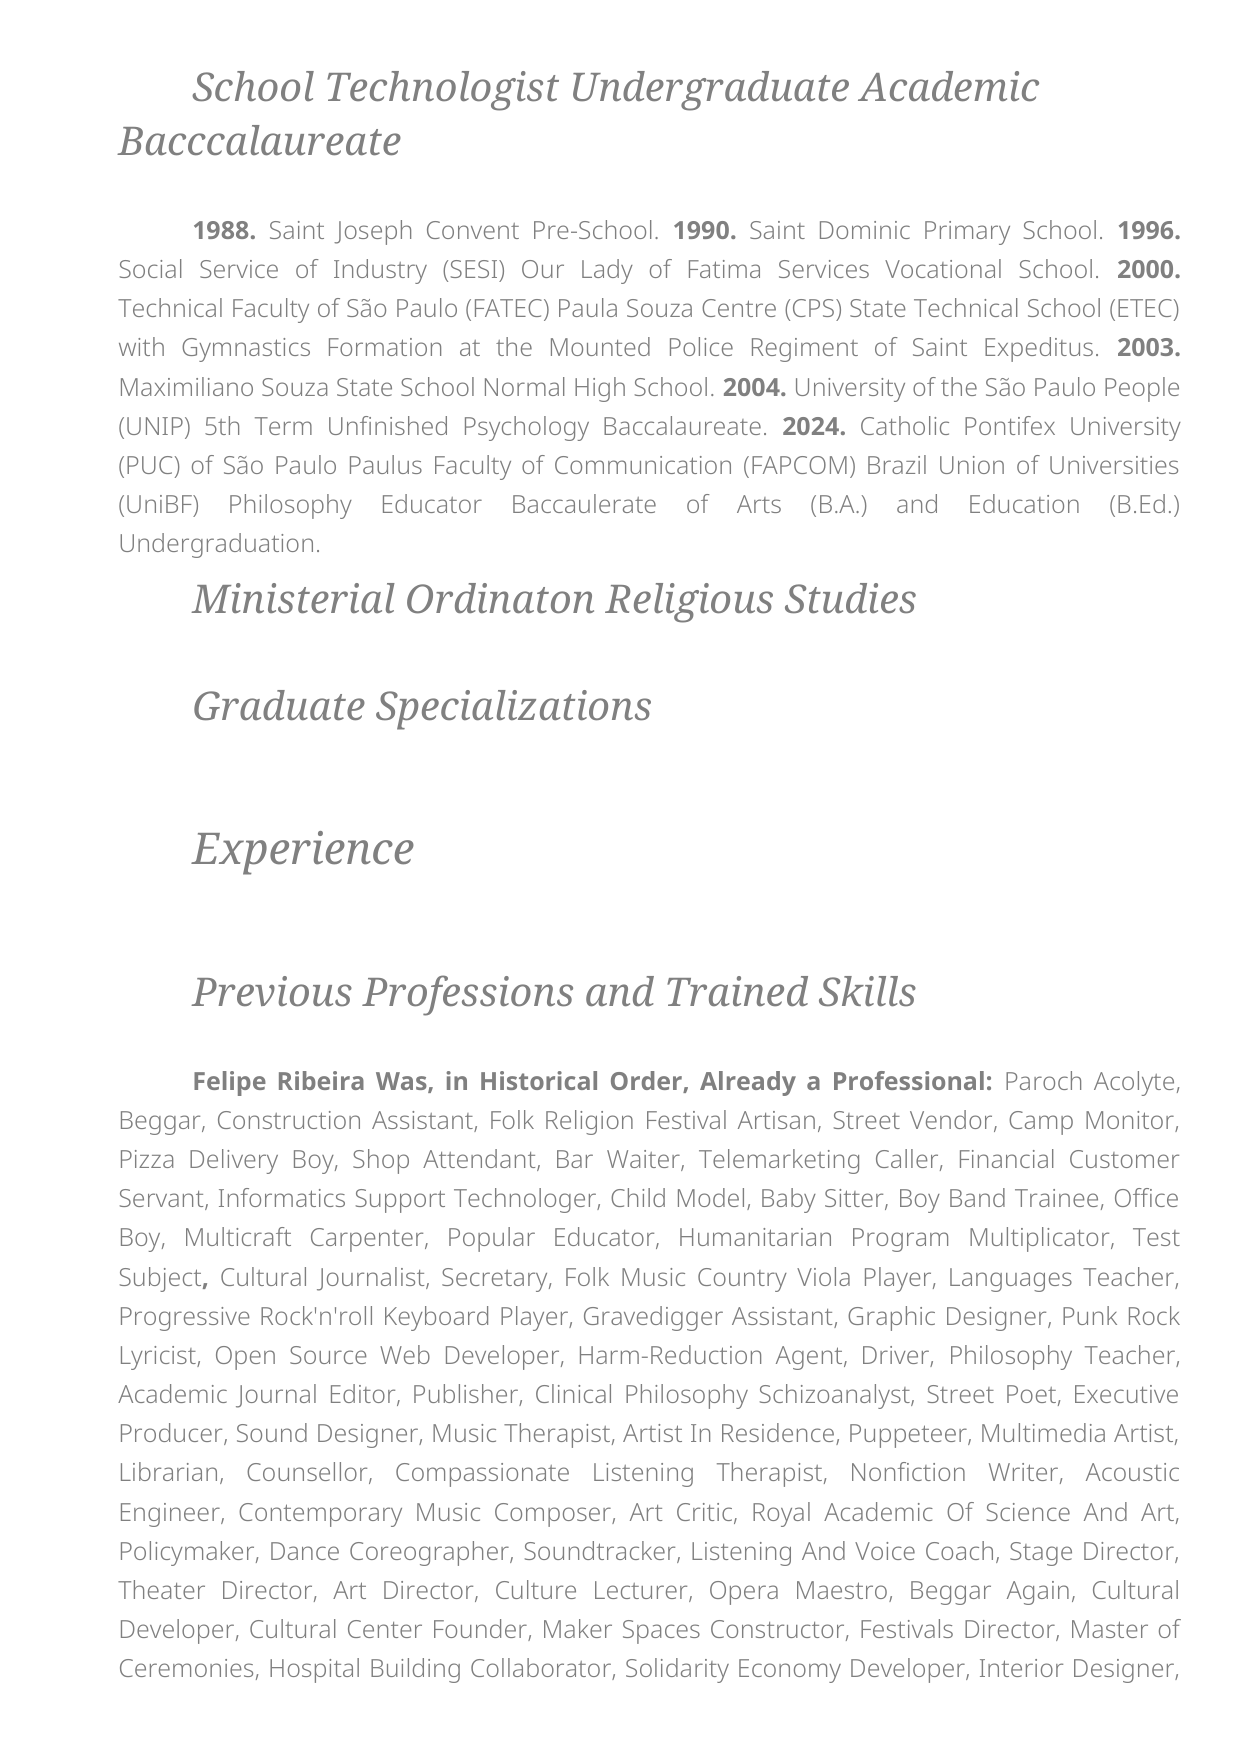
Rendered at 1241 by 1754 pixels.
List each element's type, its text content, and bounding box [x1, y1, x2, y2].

subtitle School Technologist Undergraduate Academic Bacccalaureate [118, 59, 1181, 167]
text Felipe Ribeira Was, in Historical Order, Already a Professional: Paroch Acolyte, Beggar, Construction Assistant, Folk Religion Festival Artisan, Street Vendor, Camp Monitor, Pizza Delivery Boy, Shop Attendant, Bar Waiter, Telemarketing Caller, Financial Customer Servant, Informatics Support Technologer, Child Model, Baby Sitter, Boy Band Trainee, Office Boy, Multicraft Carpenter, Popular Educator, Humanitarian Program Multiplicator, Test Subject, Cultural Journalist, Secretary, Folk Music Country Viola Player, Languages Teacher, Progressive Rock'n'roll Keyboard Player, Gravedigger Assistant, Graphic Designer, Punk Rock Lyricist, Open Source Web Developer, Harm-Reduction Agent, Driver, Philosophy Teacher, Academic Journal Editor, Publisher, Clinical Philosophy Schizoanalyst, Street Poet, Executive Producer, Sound Designer, Music Therapist, Artist In Residence, Puppeteer, Multimedia Artist, Librarian, Counsellor, Compassionate Listening Therapist, Nonfiction Writer, Acoustic Engineer, Contemporary Music Composer, Art Critic, Royal Academic Of Science And Art, Policymaker, Dance Coreographer, Soundtracker, Listening And Voice Coach, Stage Director, Theater Director, Art Director, Culture Lecturer, Opera Maestro, Beggar Again, Cultural Developer, Cultural Center Founder, Maker Spaces Constructor, Festivals Director, Master of Ceremonies, Hospital Building Collaborator, Solidarity Economy Developer, Interior Designer, [118, 1063, 1181, 1685]
subtitle Previous Professions and Trained Skills [118, 964, 1181, 1018]
text 1988. Saint Joseph Convent Pre-School. 1990. Saint Dominic Primary School. 1996. Social Service of Industry (SESI) Our Lady of Fatima Services Vocational School. 2000. Technical Faculty of São Paulo (FATEC) Paula Souza Centre (CPS) State Technical School (ETEC) with Gymnastics Formation at the Mounted Police Regiment of Saint Expeditus. 2003. Maximiliano Souza State School Normal High School. 2004. University of the São Paulo People (UNIP) 5th Term Unfinished Psychology Baccalaureate. 2024. Catholic Pontifex University (PUC) of São Paulo Paulus Faculty of Communication (FAPCOM) Brazil Union of Universities (UniBF) Philosophy Educator Baccaulerate of Arts (B.A.) and Education (B.Ed.) Undergraduation. [118, 213, 1181, 560]
subtitle Experience [118, 818, 1181, 877]
subtitle Ministerial Ordinaton Religious Studies [118, 572, 1181, 626]
subtitle Graduate Specializations [118, 678, 1181, 732]
